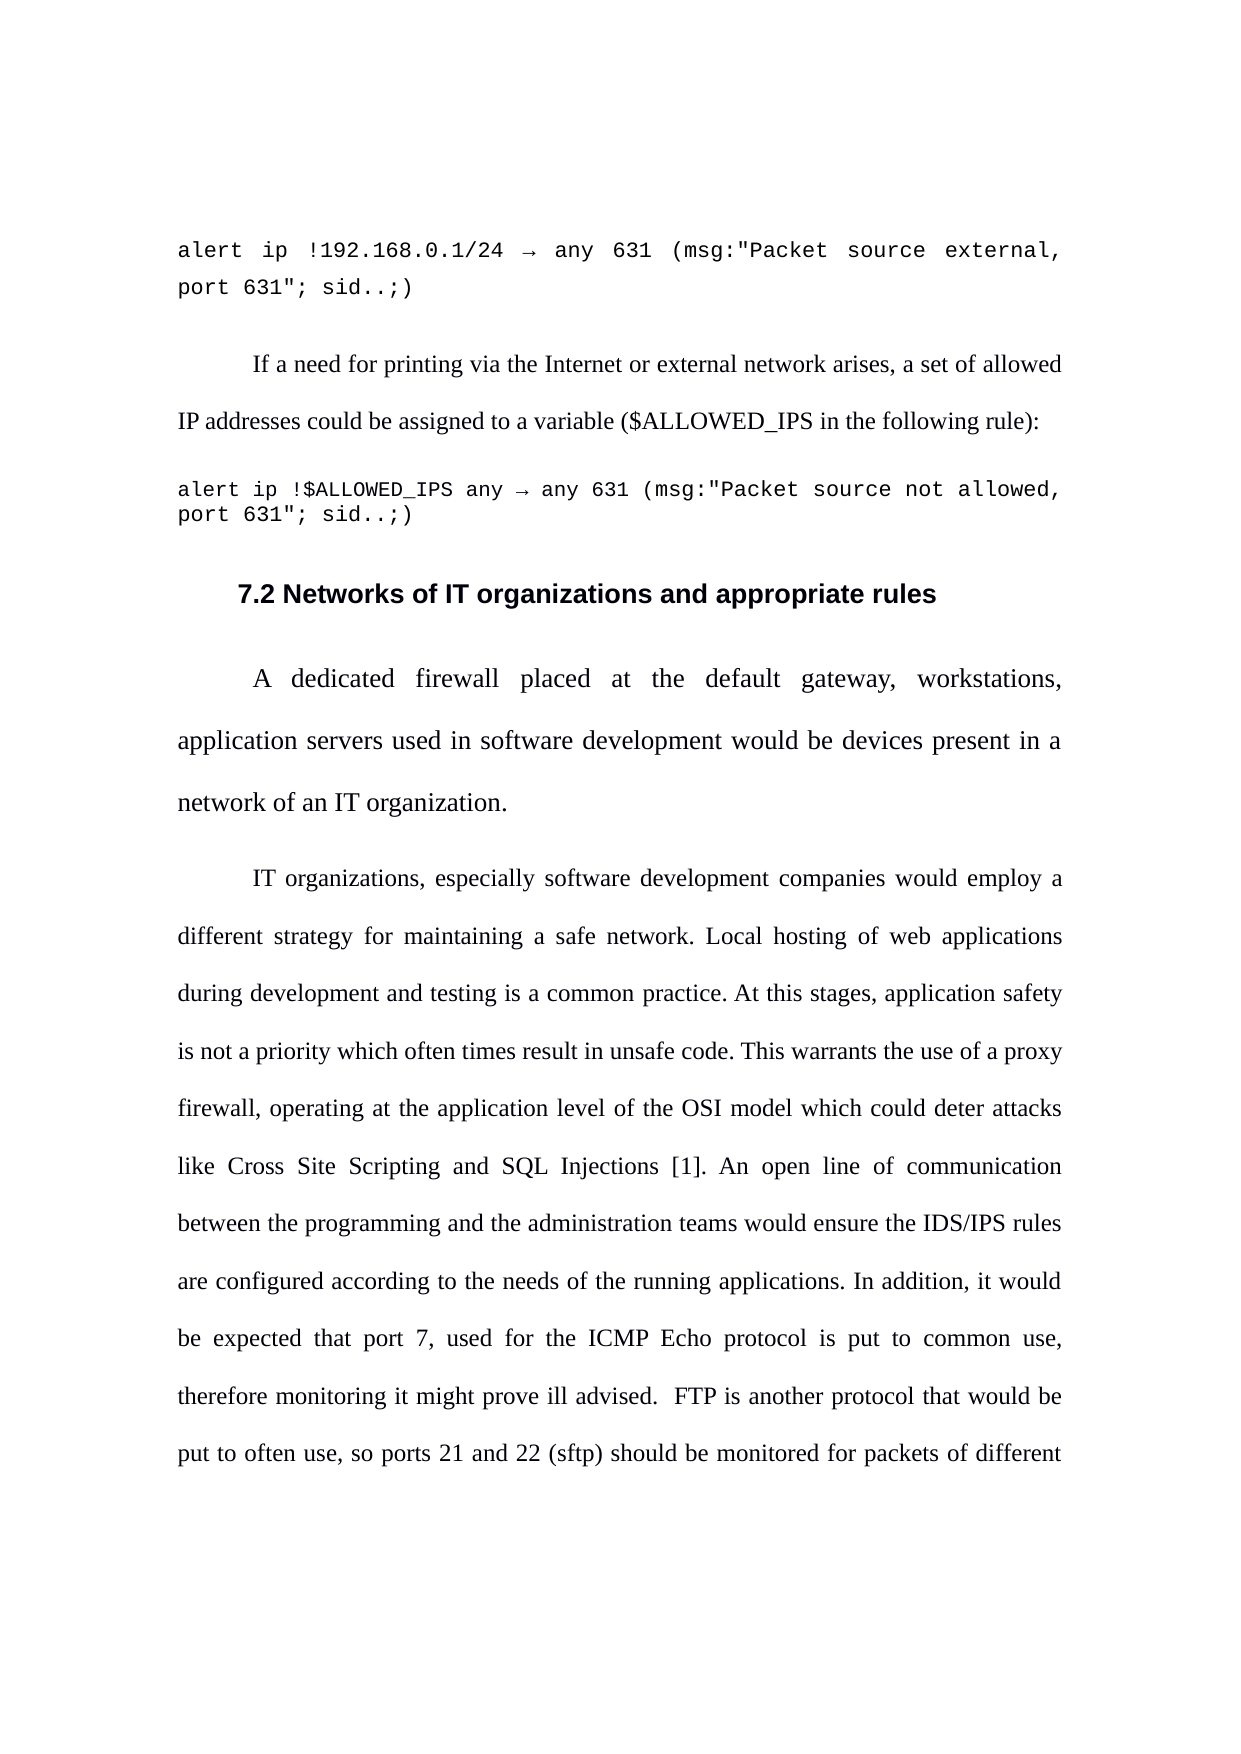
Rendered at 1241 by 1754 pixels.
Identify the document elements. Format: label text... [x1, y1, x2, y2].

text If a need for printing via the Internet or external network arises, a set of allowed IP addresses could be assigned to a variable ($ALLOWED_IPS in the following rule): [177, 349, 1063, 435]
text IT organizations, especially software development companies would employ a different strategy for maintaining a safe network. Local hosting of web applications during development and testing is a common practice. At this stages, application safety is not a priority which often times result in unsafe code. This warrants the use of a proxy firewall, operating at the application level of the OSI model which could deter attacks like Cross Site Scripting and SQL Injections [1]. An open line of communication between the programming and the administration teams would ensure the IDS/IPS rules are configured according to the needs of the running applications. In addition, it would be expected that port 7, used for the ICMP Echo protocol is put to common use, therefore monitoring it might prove ill advised. FTP is another protocol that would be put to often use, so ports 21 and 22 (sftp) should be monitored for packets of different [177, 863, 1063, 1467]
text A dedicated firewall placed at the default gateway, workstations, application servers used in software development would be devices present in a network of an IT organization. [177, 662, 1063, 818]
subtitle 7.2 Networks of IT organizations and appropriate rules [177, 572, 1063, 611]
text alert ip !192.168.0.1/24 → any 631 (msg:"Packet source external, port 631"; sid..;) [177, 239, 1063, 301]
text alert ip !$ALLOWED_IPS any → any 631 (msg:"Packet source not allowed, port 631"; sid..;) [177, 478, 1063, 528]
